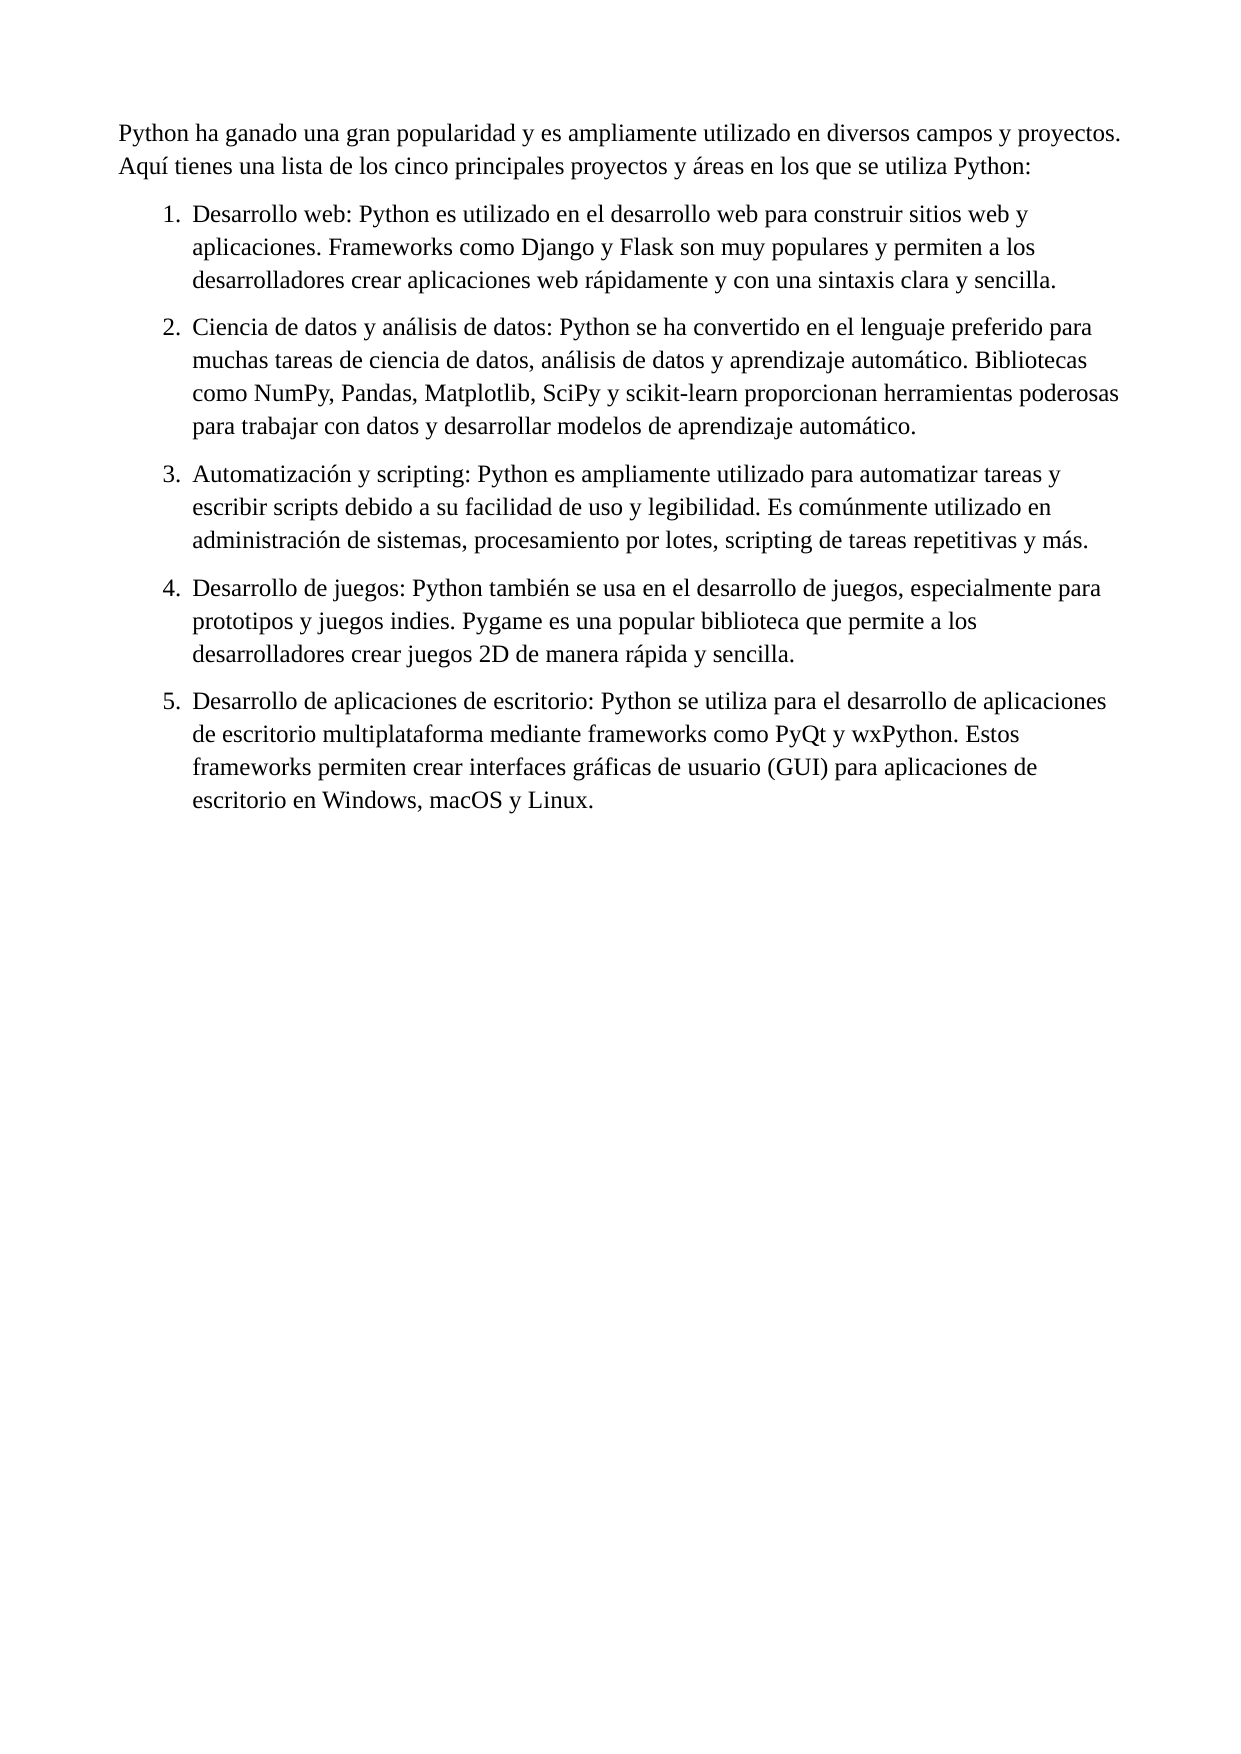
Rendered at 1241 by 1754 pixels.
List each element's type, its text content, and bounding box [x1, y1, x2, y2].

list Desarrollo web: Python es utilizado en el desarrollo web para construir sitios web y aplicaciones. Frameworks como Django y Flask son muy populares y permiten a los desarrolladores crear aplicaciones web rápidamente y con una sintaxis clara y sencilla. [162, 199, 1122, 293]
list Desarrollo de juegos: Python también se usa en el desarrollo de juegos, especialmente para prototipos y juegos indies. Pygame es una popular biblioteca que permite a los desarrolladores crear juegos 2D de manera rápida y sencilla. [162, 573, 1122, 667]
list Desarrollo de aplicaciones de escritorio: Python se utiliza para el desarrollo de aplicaciones de escritorio multiplataforma mediante frameworks como PyQt y wxPython. Estos frameworks permiten crear interfaces gráficas de usuario (GUI) para aplicaciones de escritorio en Windows, macOS y Linux. [162, 686, 1122, 814]
text Python ha ganado una gran popularidad y es ampliamente utilizado en diversos campos y proyectos. Aquí tienes una lista de los cinco principales proyectos y áreas en los que se utiliza Python: [118, 118, 1122, 180]
list Automatización y scripting: Python es ampliamente utilizado para automatizar tareas y escribir scripts debido a su facilidad de uso y legibilidad. Es comúnmente utilizado en administración de sistemas, procesamiento por lotes, scripting de tareas repetitivas y más. [162, 459, 1122, 554]
list Ciencia de datos y análisis de datos: Python se ha convertido en el lenguaje preferido para muchas tareas de ciencia de datos, análisis de datos y aprendizaje automático. Bibliotecas como NumPy, Pandas, Matplotlib, SciPy y scikit-learn proporcionan herramientas poderosas para trabajar con datos y desarrollar modelos de aprendizaje automático. [162, 312, 1122, 440]
